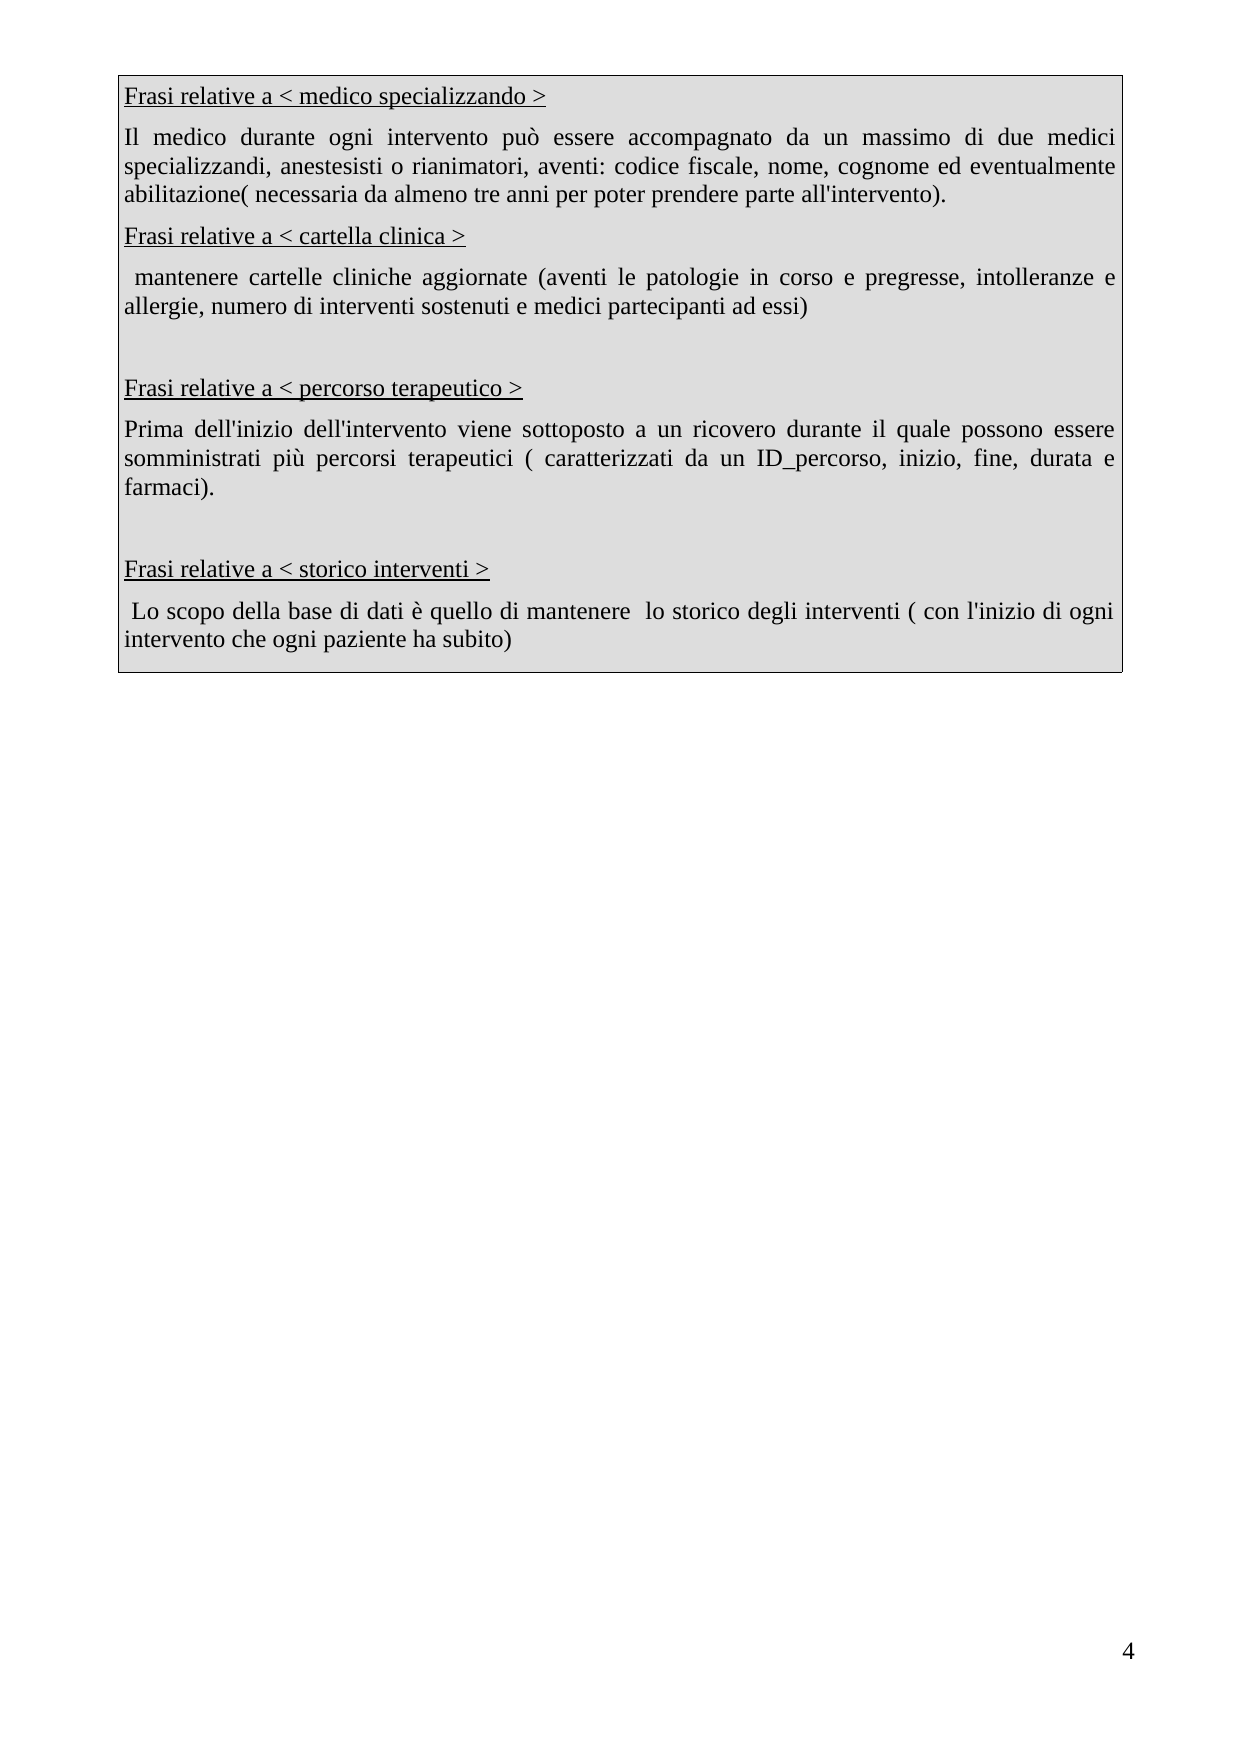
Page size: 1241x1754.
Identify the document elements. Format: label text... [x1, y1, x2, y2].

table_header Frasi relative a < medico specializzando > Il medico durante ogni intervento può essere accompagnato da un massimo di due medici specializzandi, anestesisti o rianimatori, aventi: codice fiscale, nome, cognome ed eventualmente abilitazione( necessaria da almeno tre anni per poter prendere parte all'intervento). Frasi relative a < cartella clinica > mantenere cartelle cliniche aggiornate (aventi le patologie in corso e pregresse, intolleranze e allergie, numero di interventi sostenuti e medici partecipanti ad essi) Frasi relative a < percorso terapeutico > Prima dell'inizio dell'intervento viene sottoposto a un ricovero durante il quale possono essere somministrati più percorsi terapeutici ( caratterizzati da un ID_percorso, inizio, fine, durata e farmaci). Frasi relative a < storico interventi > Lo scopo della base di dati è quello di mantenere lo storico degli interventi ( con l'inizio di ogni intervento che ogni paziente ha subito) [119, 76, 1122, 672]
